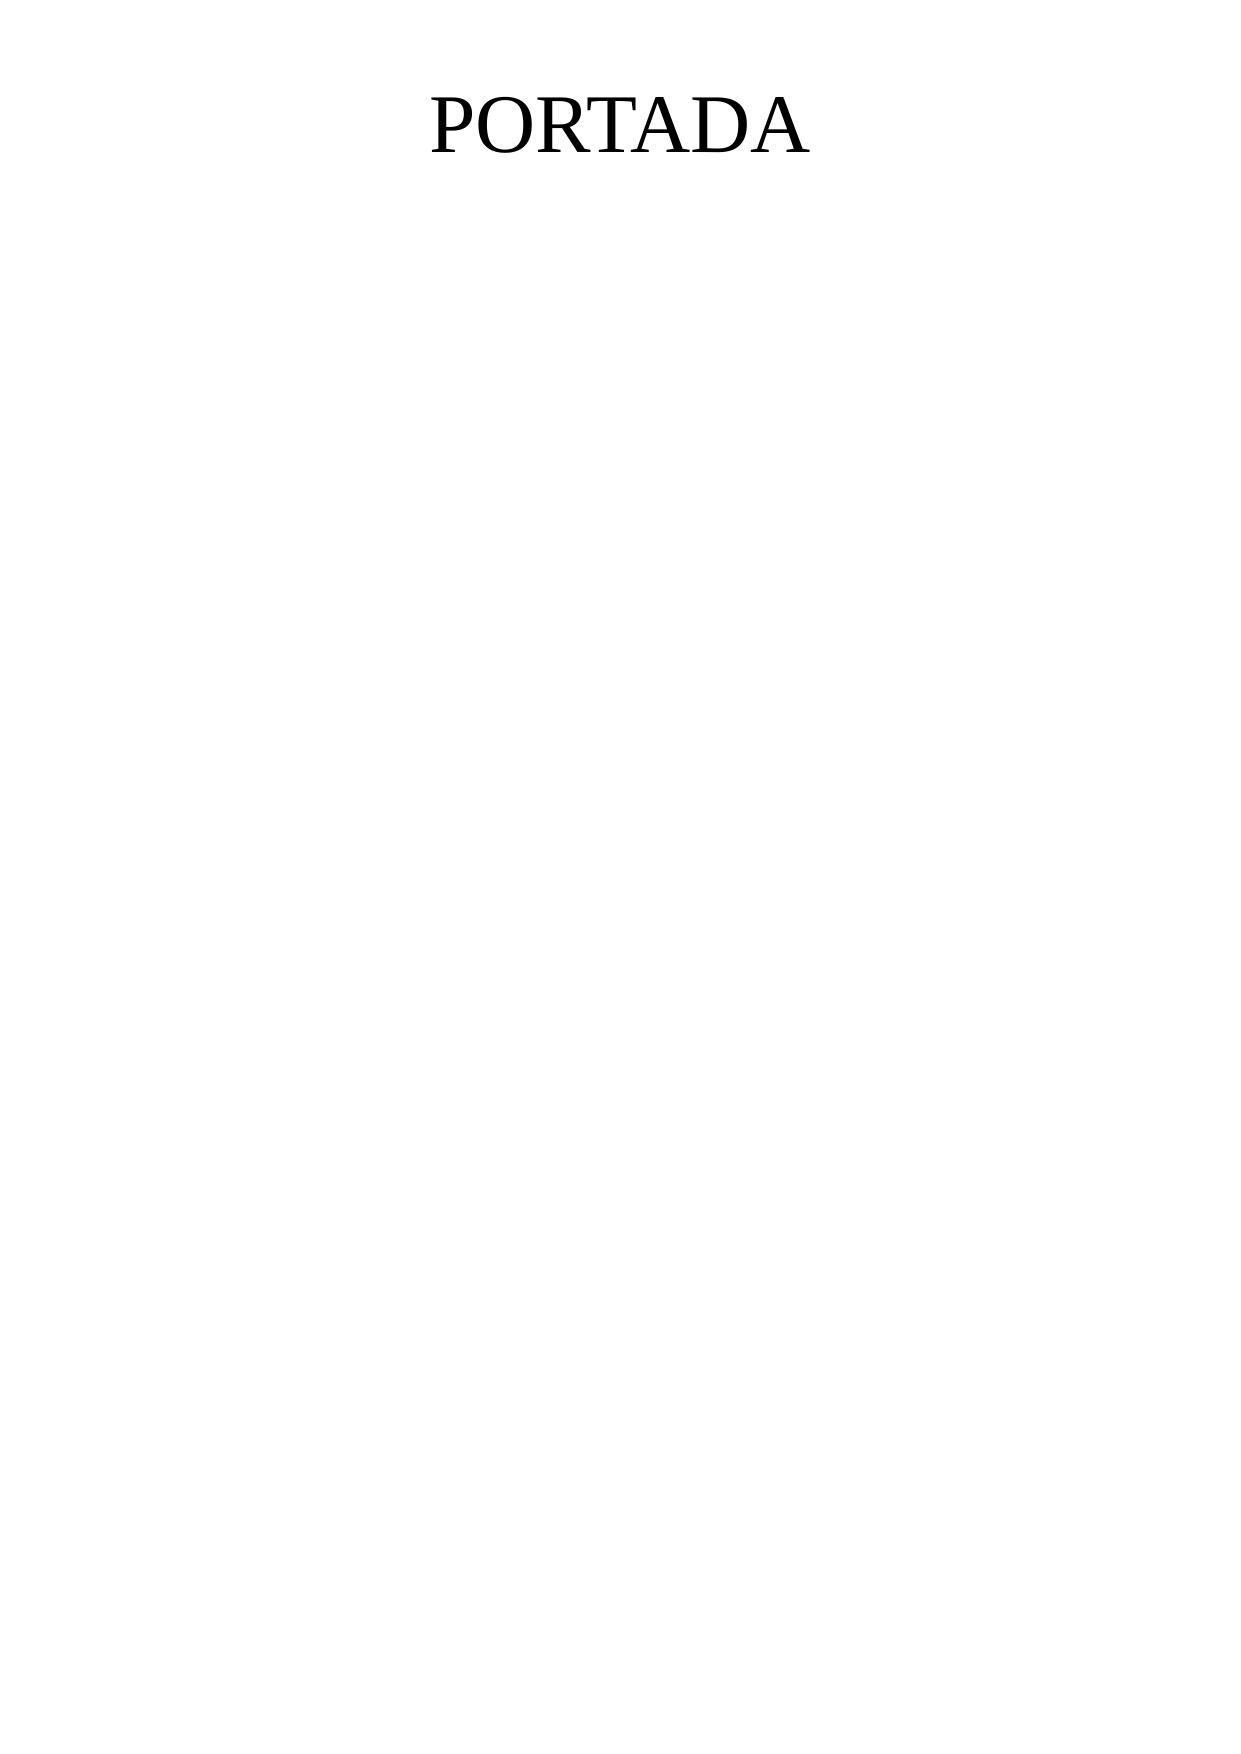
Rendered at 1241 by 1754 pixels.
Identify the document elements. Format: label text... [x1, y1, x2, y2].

text PORTADA [118, 75, 1122, 171]
